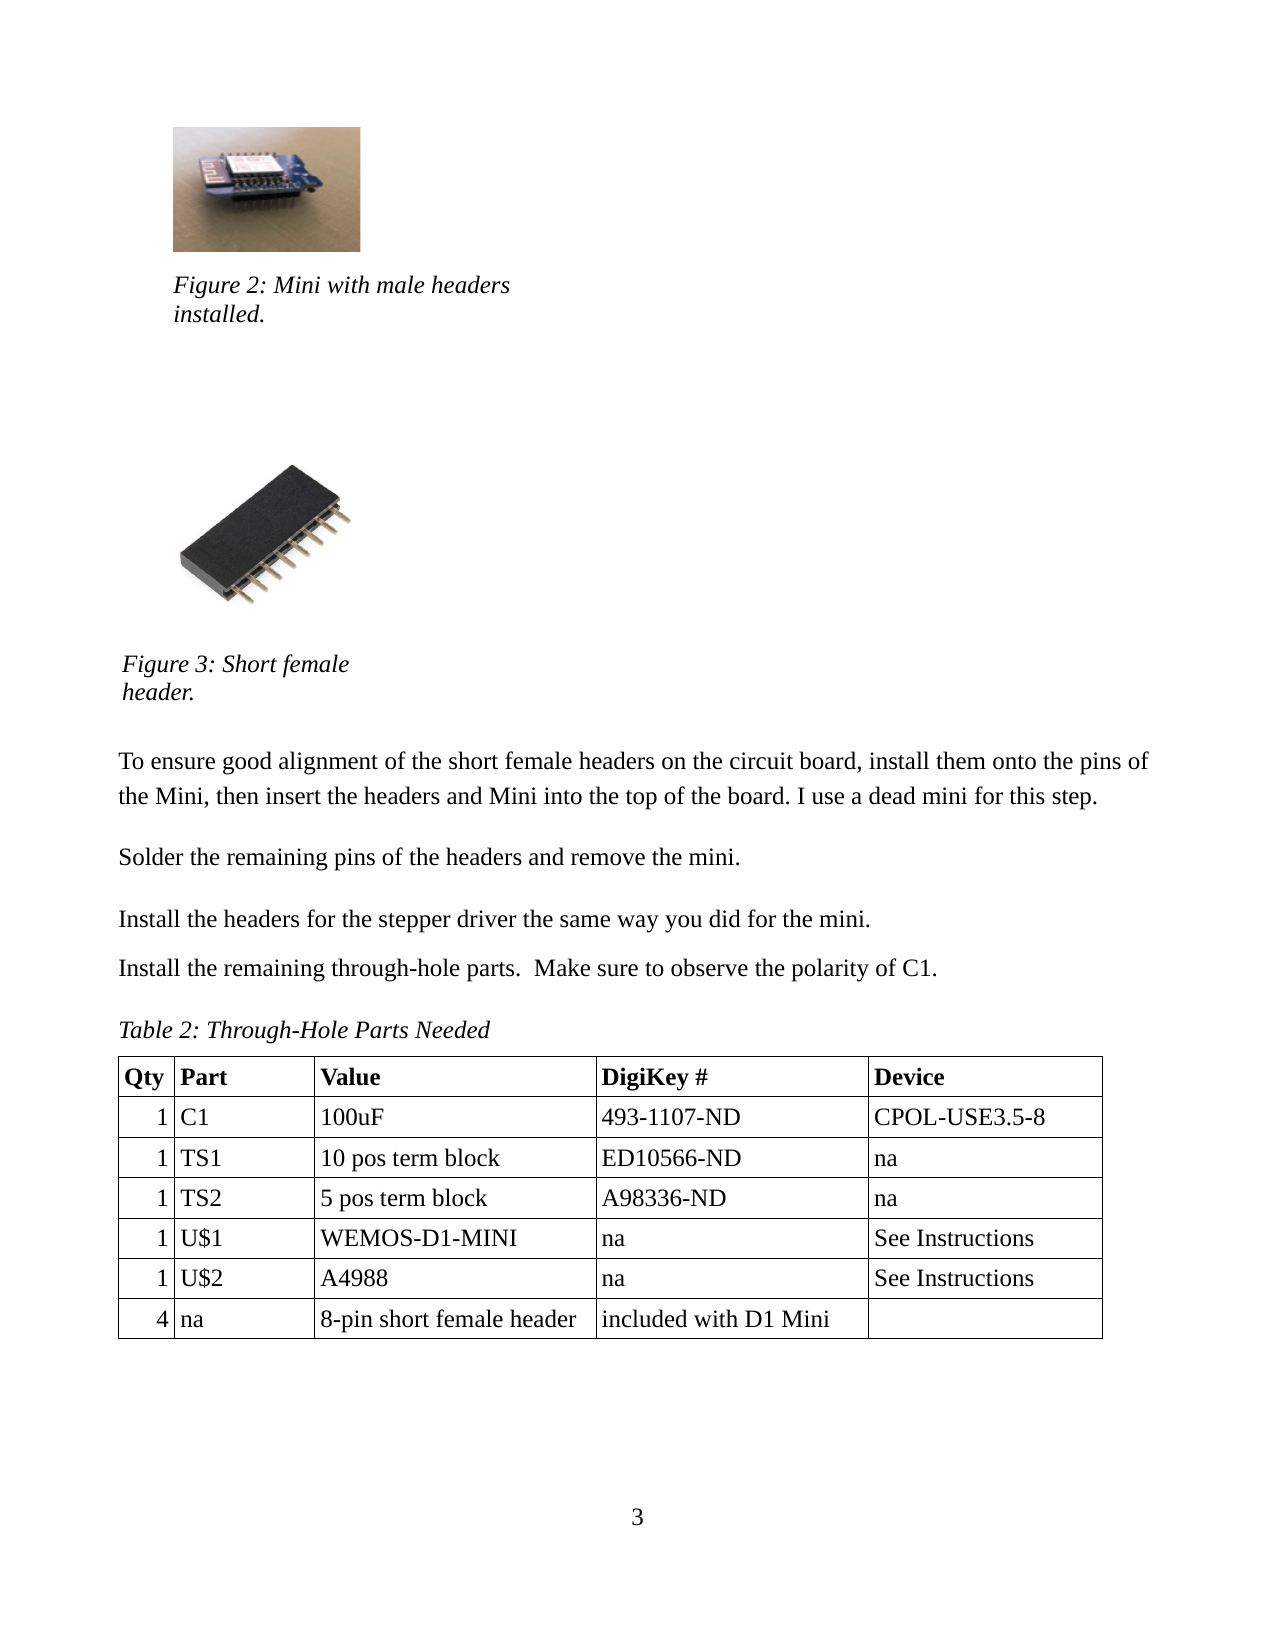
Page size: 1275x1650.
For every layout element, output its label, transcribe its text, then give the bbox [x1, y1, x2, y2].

table_cell [869, 1299, 1102, 1338]
picture [173, 127, 361, 252]
text Figure 3: Short female header. [122, 649, 416, 706]
text Table 2: Through-Hole Parts Needed [118, 1015, 1157, 1044]
table_cell 5 pos term block [315, 1178, 596, 1217]
table_cell 1 [119, 1259, 174, 1298]
table_cell CPOL-USE3.5-8 [869, 1097, 1102, 1137]
table_header DigiKey # [597, 1057, 868, 1096]
table_cell na [869, 1138, 1102, 1177]
table_cell See Instructions [869, 1219, 1102, 1258]
table_cell TS1 [175, 1138, 314, 1177]
table_cell 493-1107-ND [597, 1097, 868, 1137]
text Solder the remaining pins of the headers and remove the mini. [118, 842, 1157, 871]
table_header Qty [119, 1057, 174, 1096]
text Install the headers for the stepper driver the same way you did for the mini. [118, 904, 1157, 933]
table_cell 1 [119, 1138, 174, 1177]
text Figure 2: Mini with male headers installed. [173, 270, 541, 327]
table_cell 1 [119, 1178, 174, 1217]
table_cell included with D1 Mini [597, 1299, 868, 1338]
table_cell na [869, 1178, 1102, 1217]
table_cell 4 [119, 1299, 174, 1338]
table_header Value [315, 1057, 596, 1096]
text Install the remaining through-hole parts. Make sure to observe the polarity of C1. [118, 953, 1157, 982]
table_cell 8-pin short female header [315, 1299, 596, 1338]
table_cell C1 [175, 1097, 314, 1137]
table_cell ED10566-ND [597, 1138, 868, 1177]
table_cell A98336-ND [597, 1178, 868, 1217]
table_cell na [597, 1219, 868, 1258]
table_cell U$1 [175, 1219, 314, 1258]
table_header Part [175, 1057, 314, 1096]
table_cell 1 [119, 1219, 174, 1258]
table_cell WEMOS-D1-MINI [315, 1219, 596, 1258]
table_cell TS2 [175, 1178, 314, 1217]
table_cell 10 pos term block [315, 1138, 596, 1177]
table_cell na [597, 1259, 868, 1298]
table_cell na [175, 1299, 314, 1338]
table_cell 1 [119, 1097, 174, 1137]
text To ensure good alignment of the short female headers on the circuit board, install them onto the pins of the Mini, then insert the headers and Mini into the top of the board. I use a dead mini for this step. [118, 746, 1157, 810]
picture [121, 428, 417, 649]
table_header Device [869, 1057, 1102, 1096]
table_cell See Instructions [869, 1259, 1102, 1298]
table_cell U$2 [175, 1259, 314, 1298]
table_cell A4988 [315, 1259, 596, 1298]
table_cell 100uF [315, 1097, 596, 1137]
